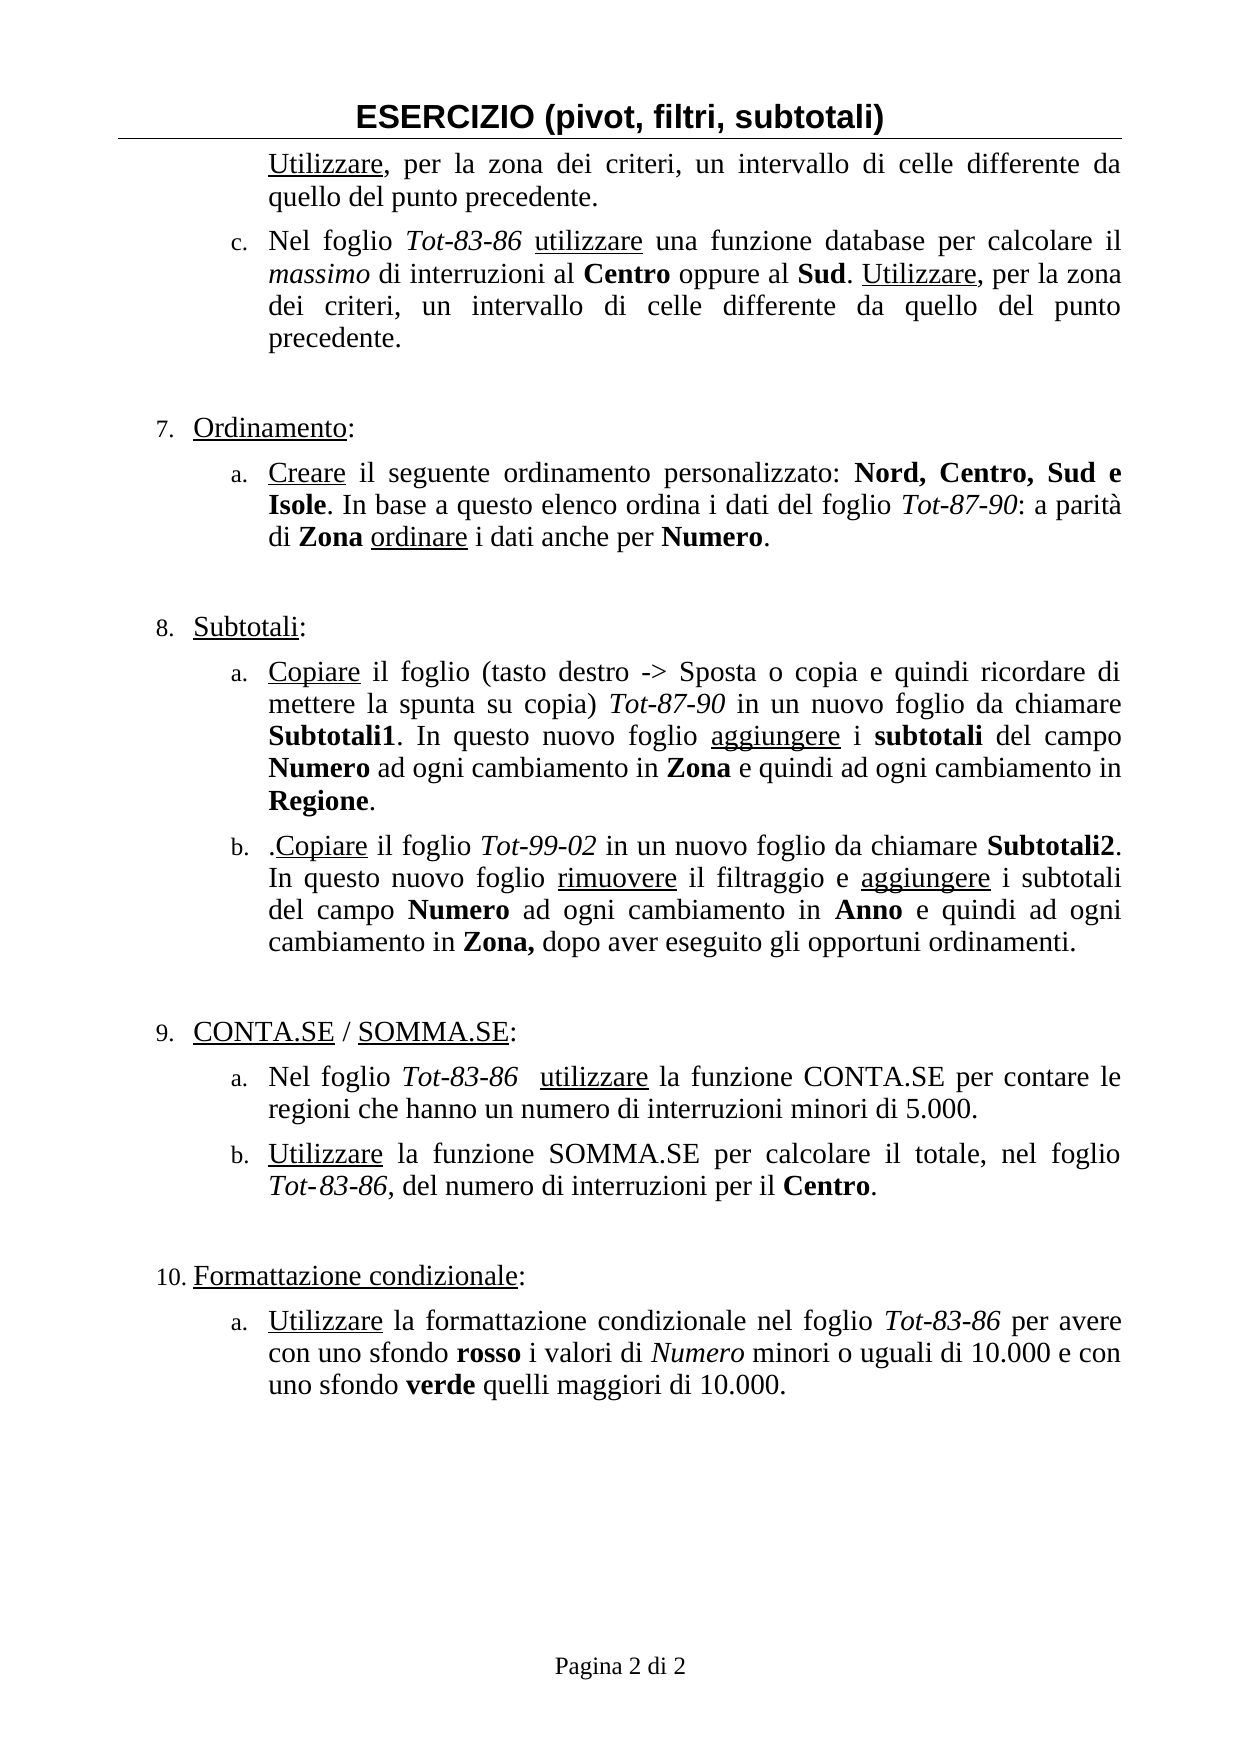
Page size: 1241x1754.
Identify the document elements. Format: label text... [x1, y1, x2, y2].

list Utilizzare la formattazione condizionale nel foglio Tot-83-86 per avere con uno sfondo rosso i valori di Numero minori o uguali di 10.000 e con uno sfondo verde quelli maggiori di 10.000. [231, 1304, 1122, 1401]
list CONTA.SE / SOMMA.SE: [156, 1015, 1122, 1048]
list Ordinamento: [156, 411, 1122, 443]
list .Copiare il foglio Tot-99-02 in un nuovo foglio da chiamare Subtotali2. In questo nuovo foglio rimuovere il filtraggio e aggiungere i subtotali del campo Numero ad ogni cambiamento in Anno e quindi ad ogni cambiamento in Zona, dopo aver eseguito gli opportuni ordinamenti. [231, 829, 1122, 958]
list Formattazione condizionale: [156, 1259, 1122, 1291]
list Nel foglio Tot-83-86 utilizzare la funzione CONTA.SE per contare le regioni che hanno un numero di interruzioni minori di 5.000. [231, 1060, 1122, 1125]
list Utilizzare la funzione SOMMA.SE per calcolare il totale, nel foglio Tot‑83-86, del numero di interruzioni per il Centro. [231, 1137, 1122, 1202]
list Creare il seguente ordinamento personalizzato: Nord, Centro, Sud e Isole. In base a questo elenco ordina i dati del foglio Tot-87-90: a parità di Zona ordinare i dati anche per Numero. [231, 456, 1122, 553]
list Subtotali: [156, 610, 1122, 642]
list Nel foglio Tot-83-86 utilizzare una funzione database per calcolare il massimo di interruzioni al Centro oppure al Sud. Utilizzare, per la zona dei criteri, un intervallo di celle differente da quello del punto precedente. [231, 225, 1122, 354]
list Copiare il foglio (tasto destro -> Sposta o copia e quindi ricordare di mettere la spunta su copia) Tot-87-90 in un nuovo foglio da chiamare Subtotali1. In questo nuovo foglio aggiungere i subtotali del campo Numero ad ogni cambiamento in Zona e quindi ad ogni cambiamento in Regione. [231, 655, 1122, 816]
list Utilizzare, per la zona dei criteri, un intervallo di celle differente da quello del punto precedente. [231, 148, 1122, 212]
